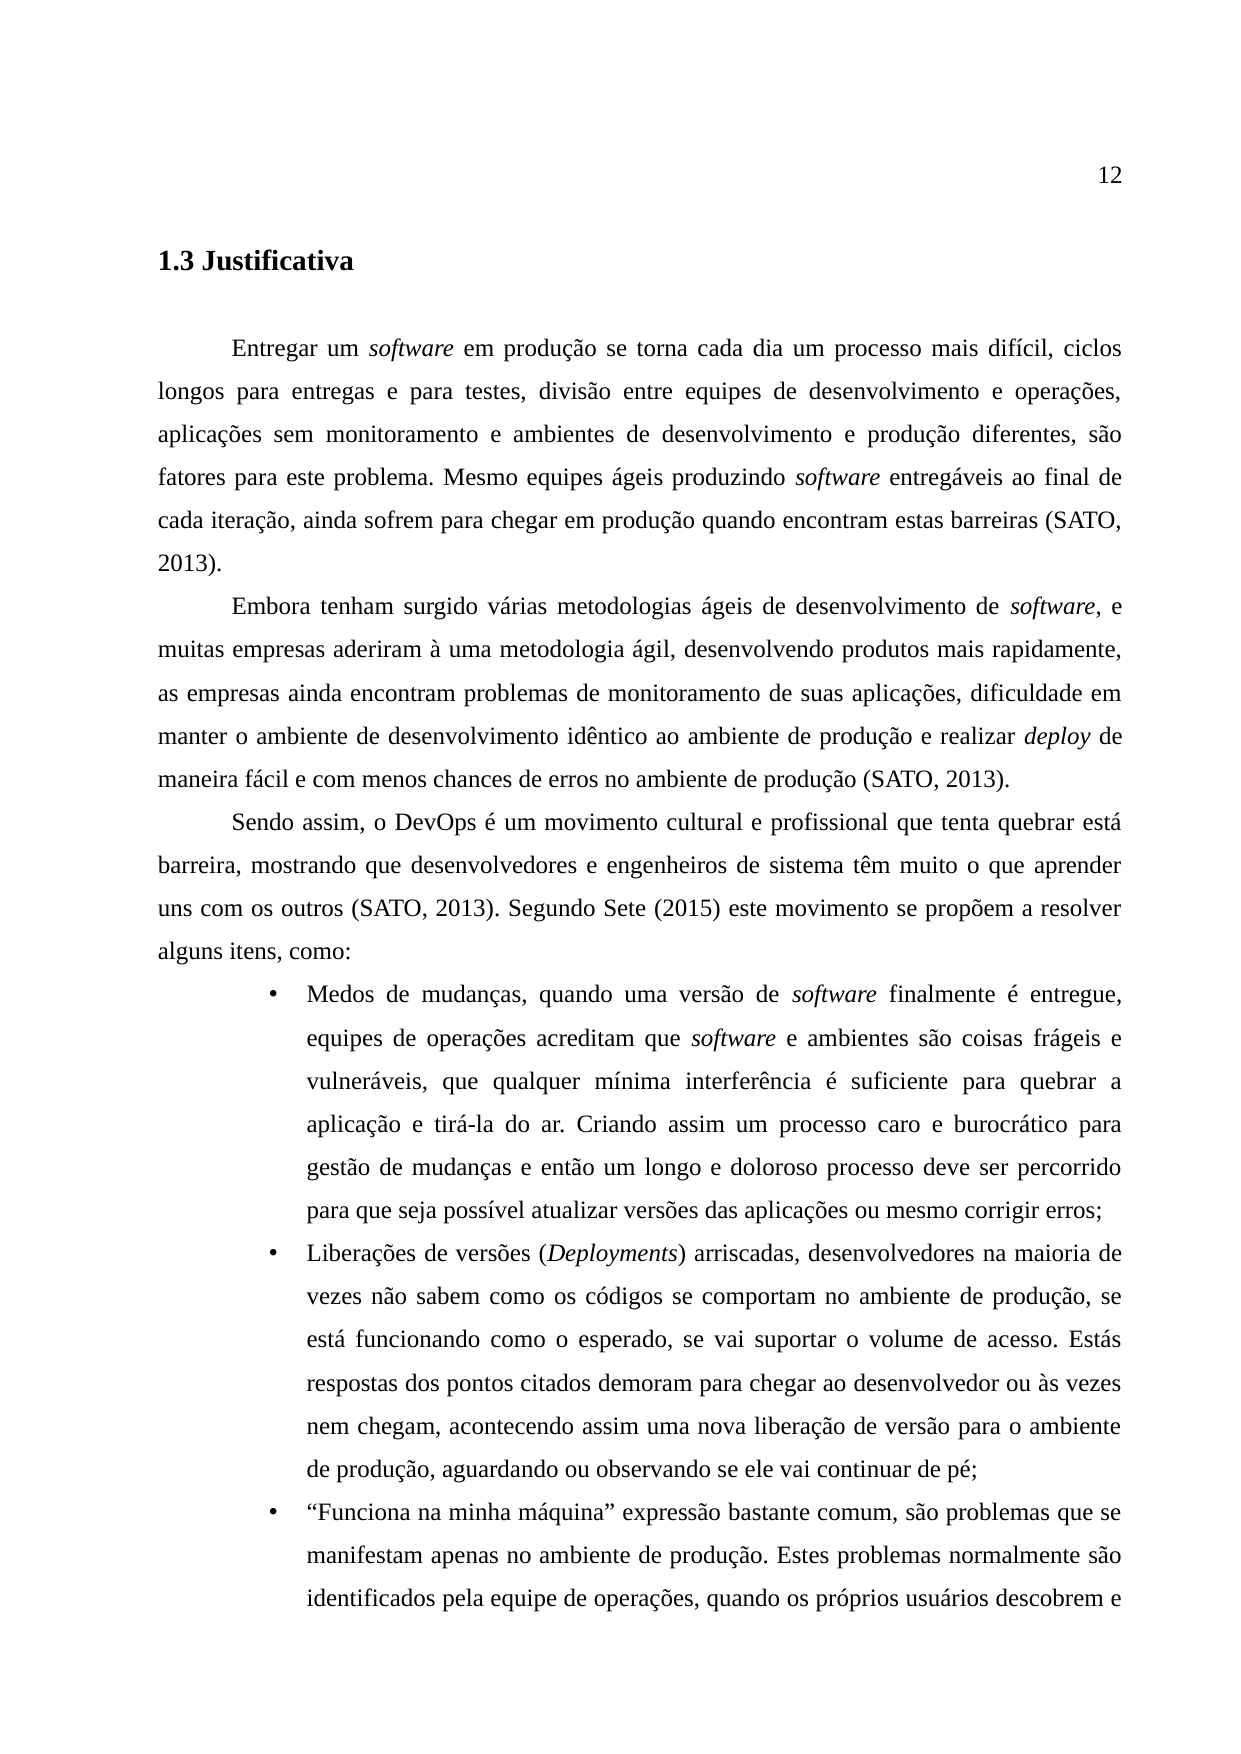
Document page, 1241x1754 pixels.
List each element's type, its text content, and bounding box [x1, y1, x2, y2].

text Entregar um software em produção se torna cada dia um processo mais difícil, ciclos longos para entregas e para testes, divisão entre equipes de desenvolvimento e operações, aplicações sem monitoramento e ambientes de desenvolvimento e produção diferentes, são fatores para este problema. Mesmo equipes ágeis produzindo software entregáveis ao final de cada iteração, ainda sofrem para chegar em produção quando encontram estas barreiras (SATO, 2013). [158, 333, 1122, 577]
list Medos de mudanças, quando uma versão de software finalmente é entregue, equipes de operações acreditam que software e ambientes são coisas frágeis e vulneráveis, que qualquer mínima interferência é suficiente para quebrar a aplicação e tirá-la do ar. Criando assim um processo caro e burocrático para gestão de mudanças e então um longo e doloroso processo deve ser percorrido para que seja possível atualizar versões das aplicações ou mesmo corrigir erros; [269, 979, 1122, 1224]
text Sendo assim, o DevOps é um movimento cultural e profissional que tenta quebrar está barreira, mostrando que desenvolvedores e engenheiros de sistema têm muito o que aprender uns com os outros (SATO, 2013). Segundo Sete (2015) este movimento se propõem a resolver alguns itens, como: [158, 807, 1122, 965]
list Liberações de versões (Deployments) arriscadas, desenvolvedores na maioria de vezes não sabem como os códigos se comportam no ambiente de produção, se está funcionando como o esperado, se vai suportar o volume de acesso. Estás respostas dos pontos citados demoram para chegar ao desenvolvedor ou às vezes nem chegam, acontecendo assim uma nova liberação de versão para o ambiente de produção, aguardando ou observando se ele vai continuar de pé; [269, 1238, 1122, 1483]
list “Funciona na minha máquina” expressão bastante comum, são problemas que se manifestam apenas no ambiente de produção. Estes problemas normalmente são identificados pela equipe de operações, quando os próprios usuários descobrem e [269, 1497, 1122, 1612]
subtitle 1.3 Justificativa [158, 243, 1122, 277]
text Embora tenham surgido várias metodologias ágeis de desenvolvimento de software, e muitas empresas aderiram à uma metodologia ágil, desenvolvendo produtos mais rapidamente, as empresas ainda encontram problemas de monitoramento de suas aplicações, dificuldade em manter o ambiente de desenvolvimento idêntico ao ambiente de produção e realizar deploy de maneira fácil e com menos chances de erros no ambiente de produção (SATO, 2013). [158, 591, 1122, 793]
